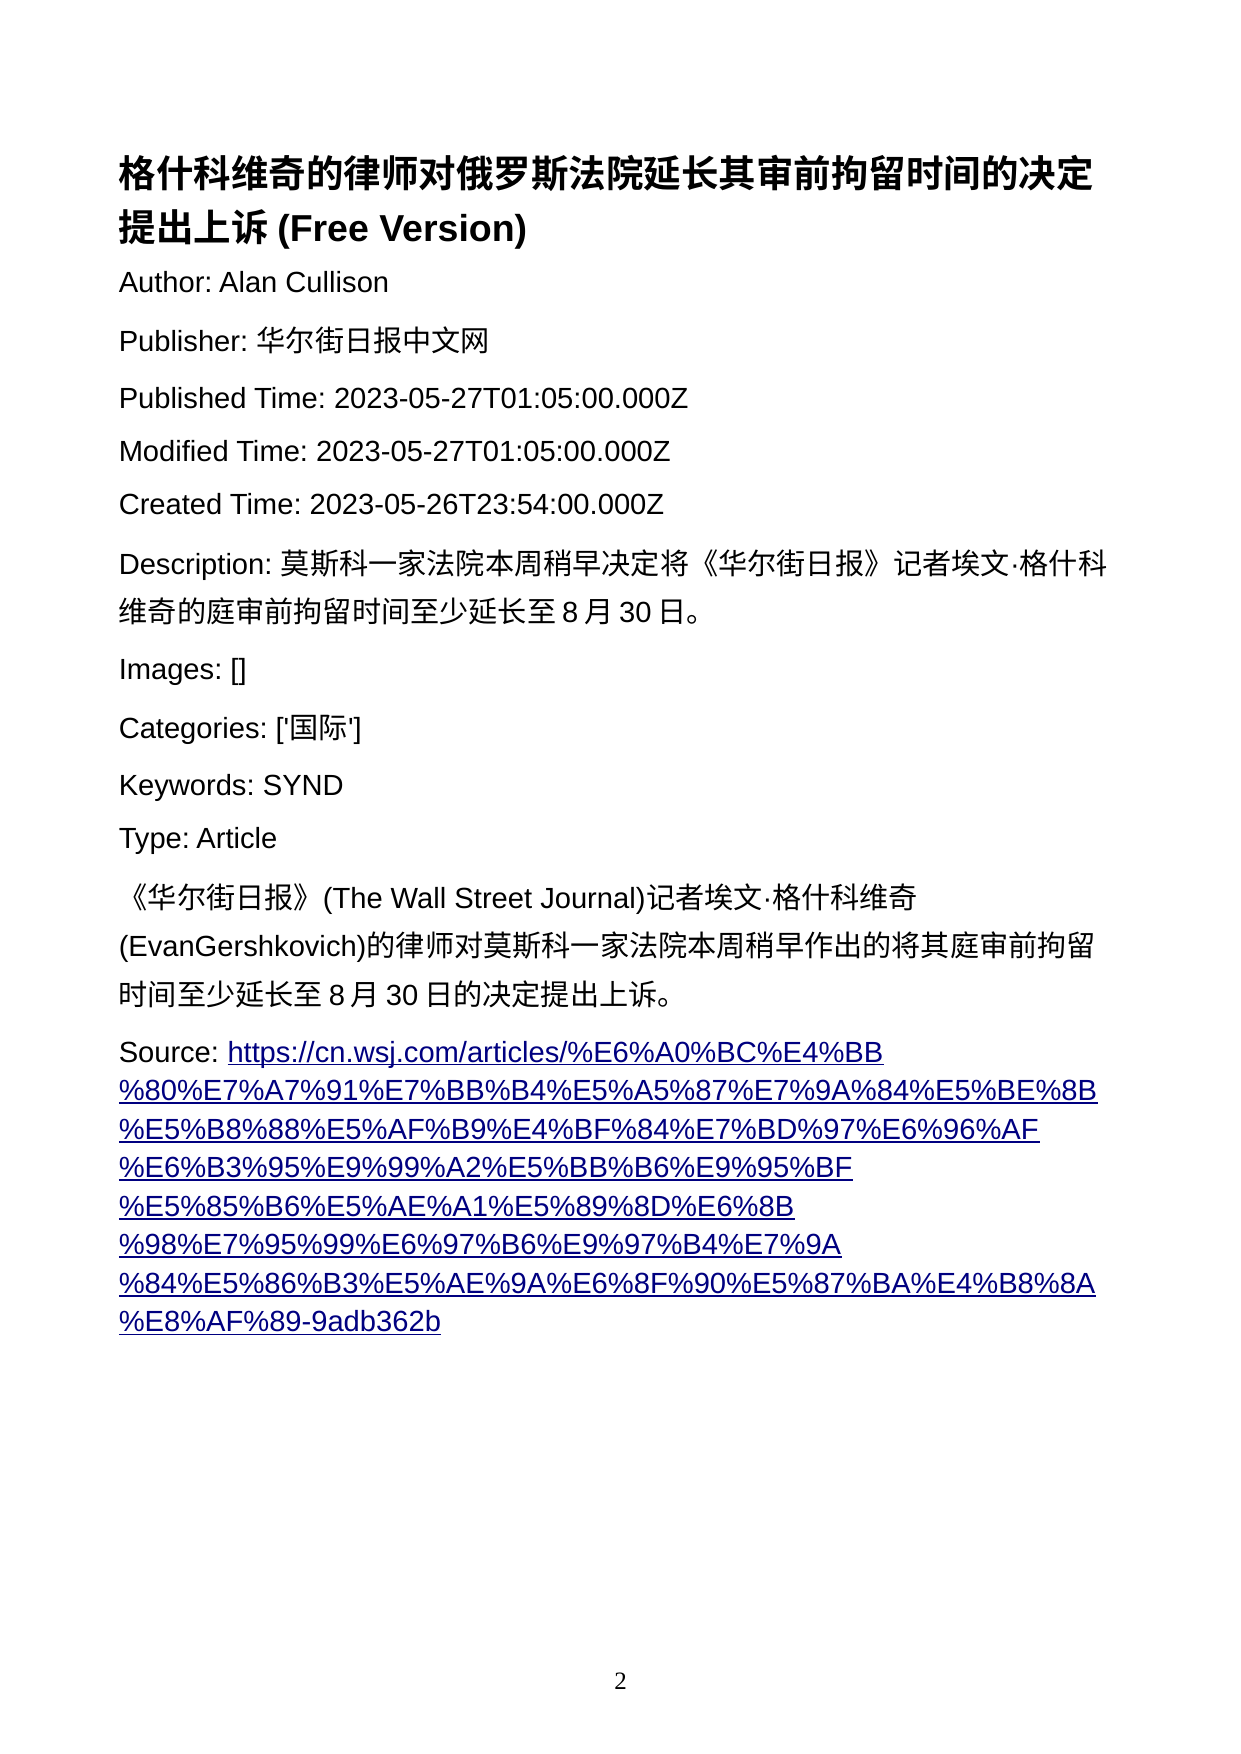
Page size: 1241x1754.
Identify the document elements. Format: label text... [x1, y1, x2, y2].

text Source: https://cn.wsj.com/articles/%E6%A0%BC%E4%BB%80%E7%A7%91%E7%BB%B4%E5%A5%87%E7%9A%84%E5%BE%8B%E5%B8%88%E5%AF%B9%E4%BF%84%E7%BD%97%E6%96%AF%E6%B3%95%E9%99%A2%E5%BB%B6%E9%95%BF%E5%85%B6%E5%AE%A1%E5%89%8D%E6%8B%98%E7%95%99%E6%97%B6%E9%97%B4%E7%9A%84%E5%86%B3%E5%AE%9A%E6%8F%90%E5%87%BA%E4%B8%8A%E8%AF%89-9adb362b [118, 1034, 1122, 1338]
text Images: [] [118, 652, 1122, 685]
text Modified Time: 2023-05-27T01:05:00.000Z [118, 434, 1122, 467]
text Type: Article [118, 821, 1122, 855]
text Author: Alan Cullison [118, 264, 1122, 298]
subtitle 格什科维奇的律师对俄罗斯法院延长其审前拘留时间的决定提出上诉 (Free Version) [118, 143, 1122, 252]
text Keywords: SYND [118, 768, 1122, 802]
text Published Time: 2023-05-27T01:05:00.000Z [118, 381, 1122, 414]
text 《华尔街日报》(The Wall Street Journal)记者埃文·格什科维奇(EvanGershkovich)的律师对莫斯科一家法院本周稍早作出的将其庭审前拘留时间至少延长至8月30日的决定提出上诉。 [118, 874, 1122, 1014]
text Description: 莫斯科一家法院本周稍早决定将《华尔街日报》记者埃文·格什科维奇的庭审前拘留时间至少延长至8月30日。 [118, 540, 1122, 631]
text Created Time: 2023-05-26T23:54:00.000Z [118, 487, 1122, 521]
text Publisher: 华尔街日报中文网 [118, 318, 1122, 360]
text Categories: ['国际'] [118, 705, 1122, 747]
